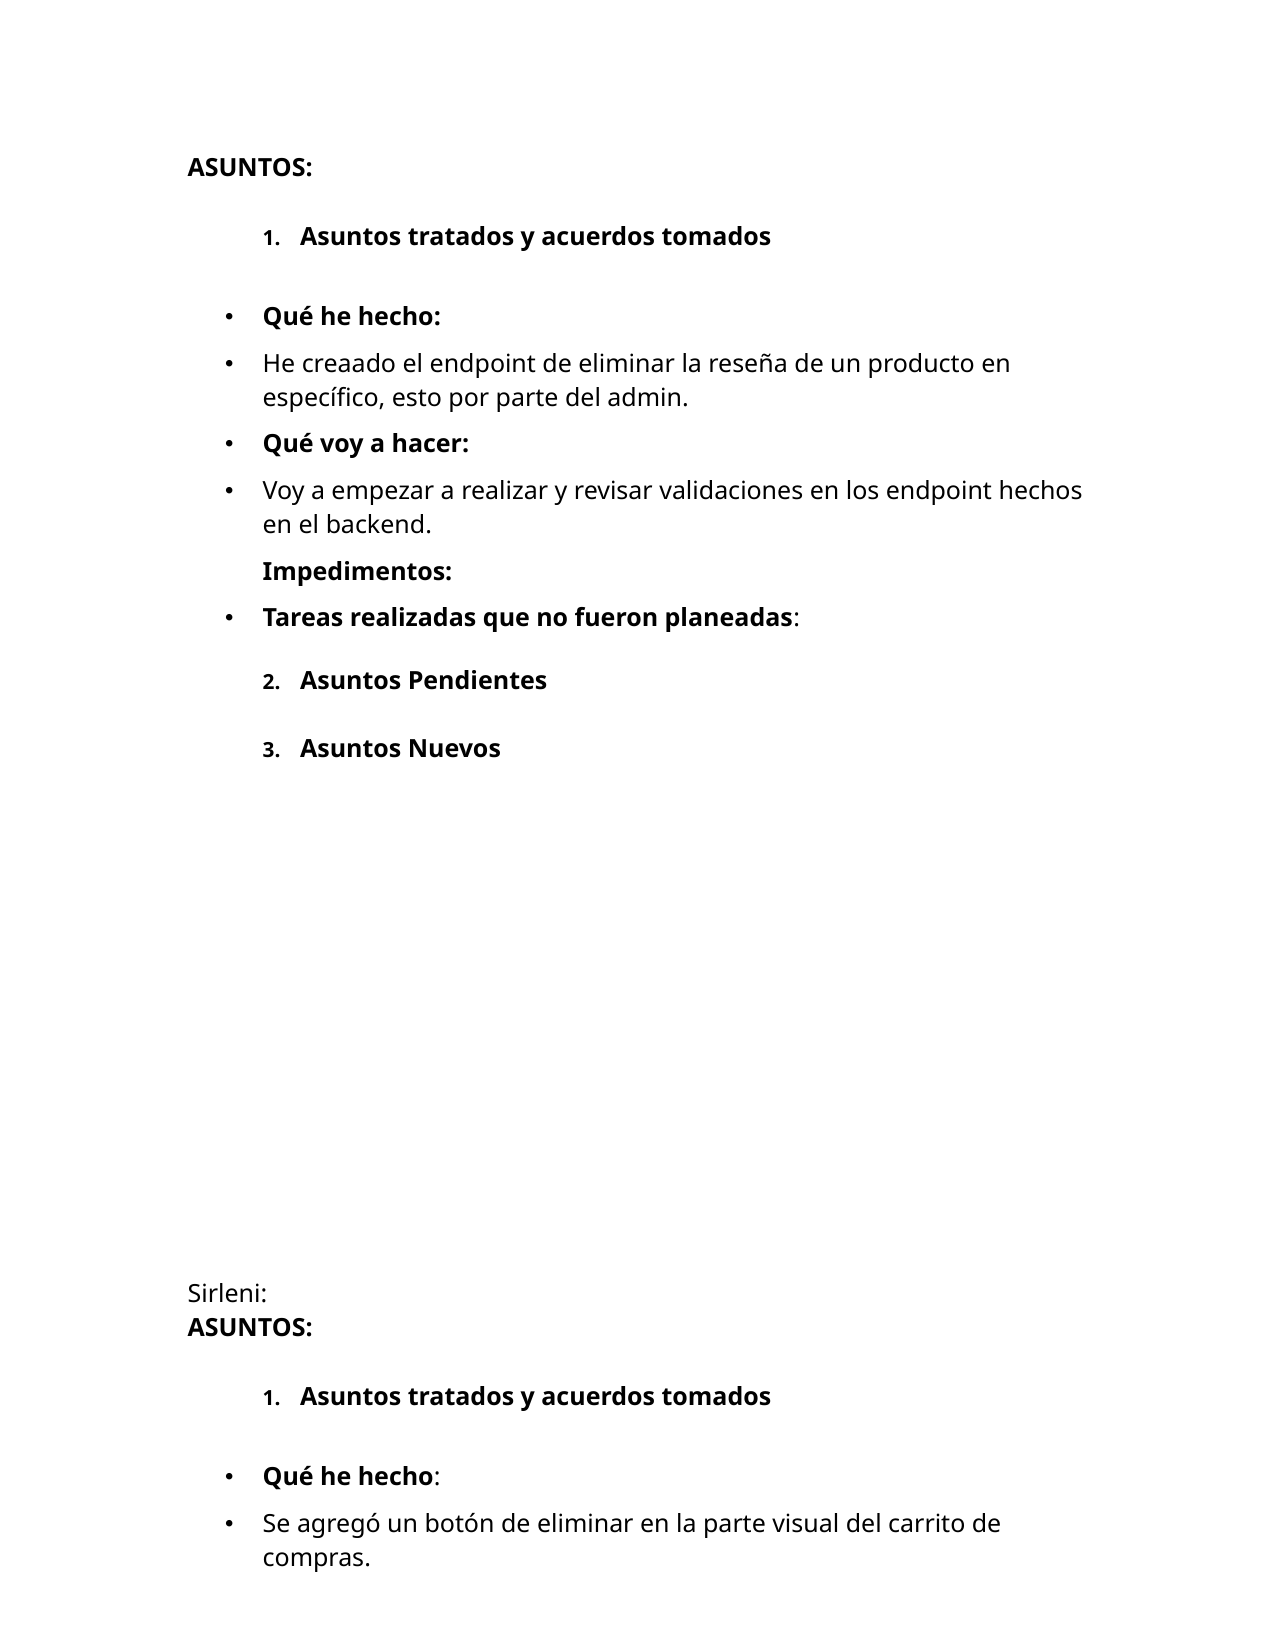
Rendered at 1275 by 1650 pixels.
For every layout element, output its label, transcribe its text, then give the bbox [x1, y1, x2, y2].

list Asuntos Nuevos [262, 731, 1087, 765]
text ASUNTOS: [187, 150, 1087, 184]
list Qué voy a hacer: [225, 426, 1087, 460]
list Asuntos tratados y acuerdos tomados [262, 218, 1087, 252]
list Qué he hecho: [225, 299, 1087, 333]
text ASUNTOS: [187, 1310, 1087, 1344]
list He creaado el endpoint de eliminar la reseña de un producto en específico, esto por parte del admin. [225, 345, 1087, 413]
text Sirleni: [187, 1276, 1087, 1310]
list Asuntos Pendientes [262, 663, 1087, 697]
list Qué he hecho: [225, 1459, 1087, 1493]
list Se agregó un botón de eliminar en la parte visual del carrito de compras. [225, 1505, 1087, 1573]
text Impedimentos: [262, 553, 1087, 587]
list Voy a empezar a realizar y revisar validaciones en los endpoint hechos en el backend. [225, 472, 1087, 541]
list Tareas realizadas que no fueron planeadas: [225, 600, 1087, 634]
list Asuntos tratados y acuerdos tomados [262, 1378, 1087, 1412]
